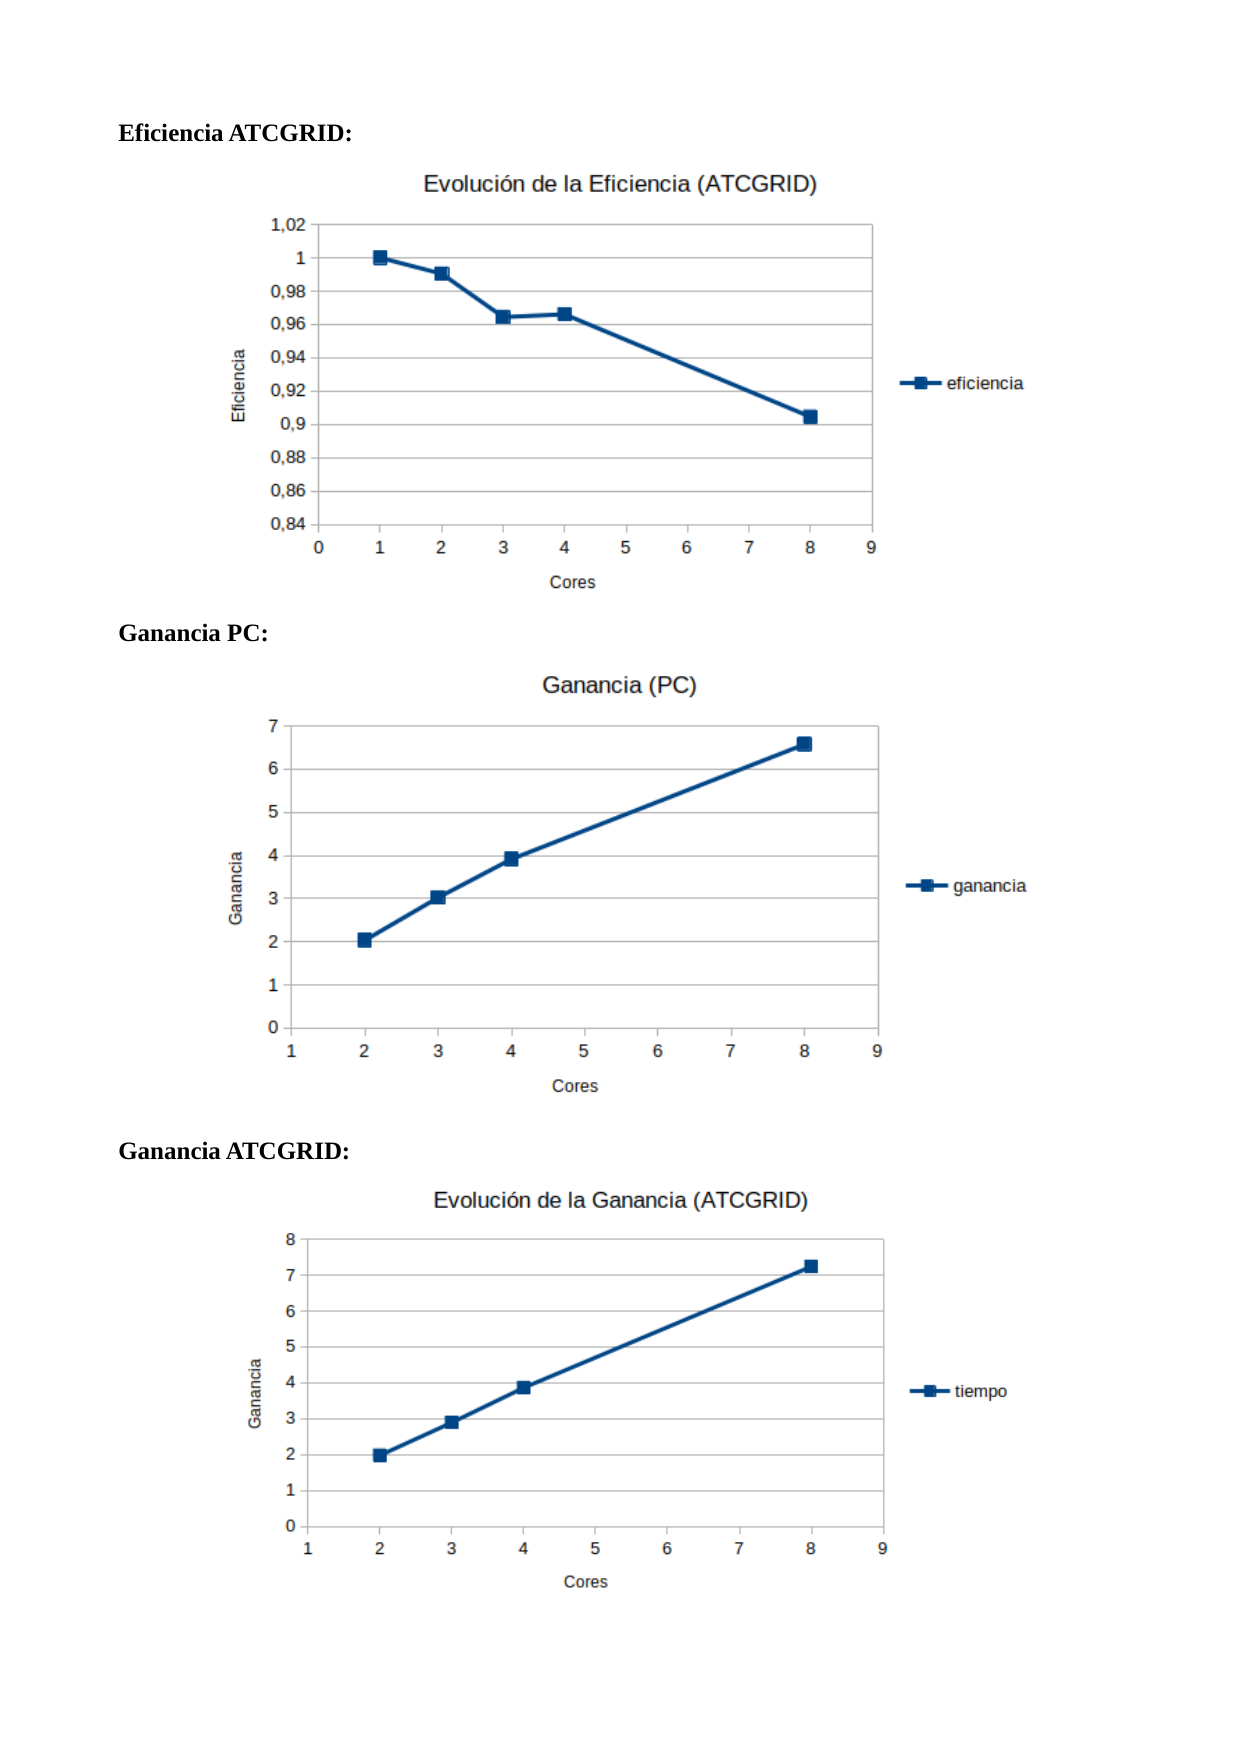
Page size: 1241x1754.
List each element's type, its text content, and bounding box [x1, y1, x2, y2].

picture [218, 1164, 1023, 1617]
text Ganancia PC: [118, 607, 1122, 647]
text Eficiencia ATCGRID: [118, 118, 1122, 147]
picture [197, 647, 1043, 1123]
text Ganancia ATCGRID: [118, 1136, 1122, 1165]
picture [200, 146, 1040, 619]
